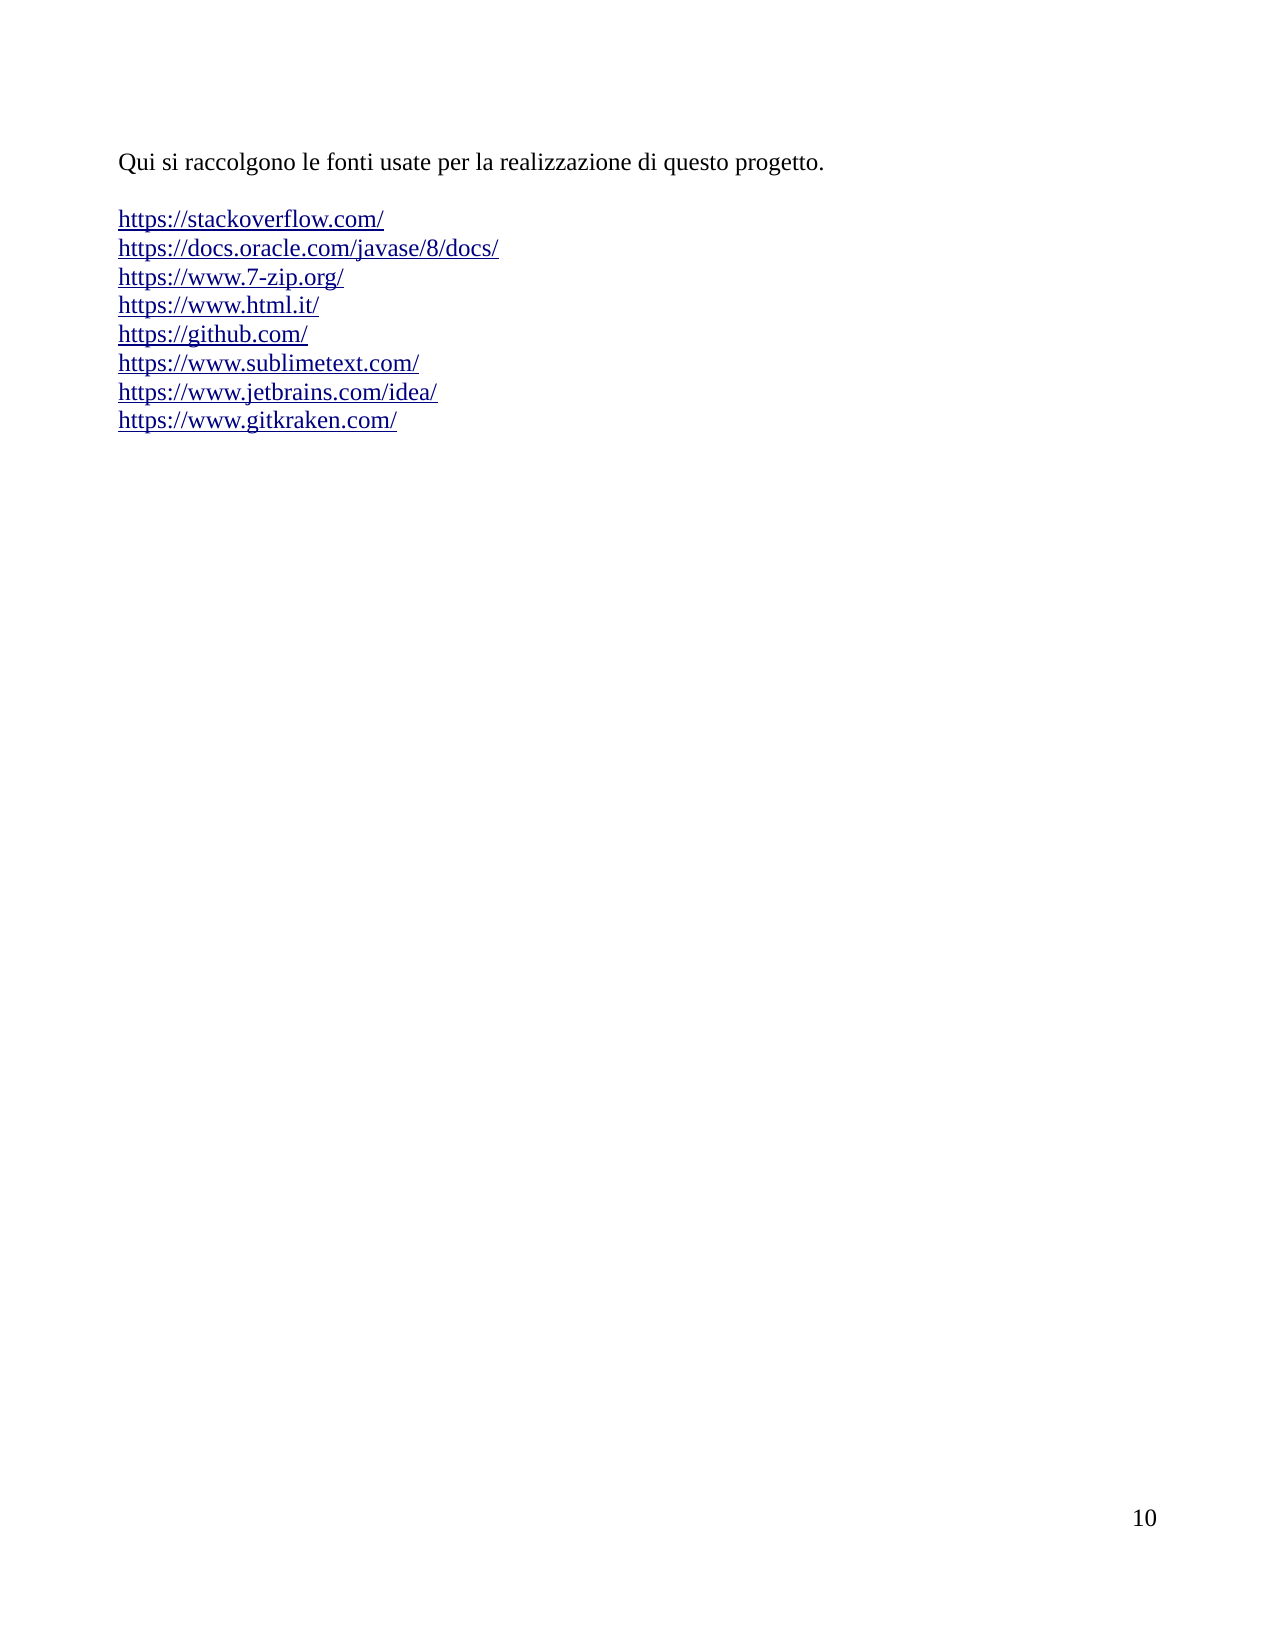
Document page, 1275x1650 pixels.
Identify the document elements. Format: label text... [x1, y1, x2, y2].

text https://www.sublimetext.com/ [118, 348, 1157, 377]
text https://www.html.it/ [118, 291, 1157, 319]
text https://stackoverflow.com/ [118, 204, 1157, 233]
text https://www.jetbrains.com/idea/ [118, 377, 1157, 406]
text Qui si raccolgono le fonti usate per la realizzazione di questo progetto. [118, 147, 1157, 176]
text https://github.com/ [118, 319, 1157, 348]
text https://www.gitkraken.com/ [118, 406, 1157, 434]
text https://www.7-zip.org/ [118, 262, 1157, 291]
text https://docs.oracle.com/javase/8/docs/ [118, 233, 1157, 262]
